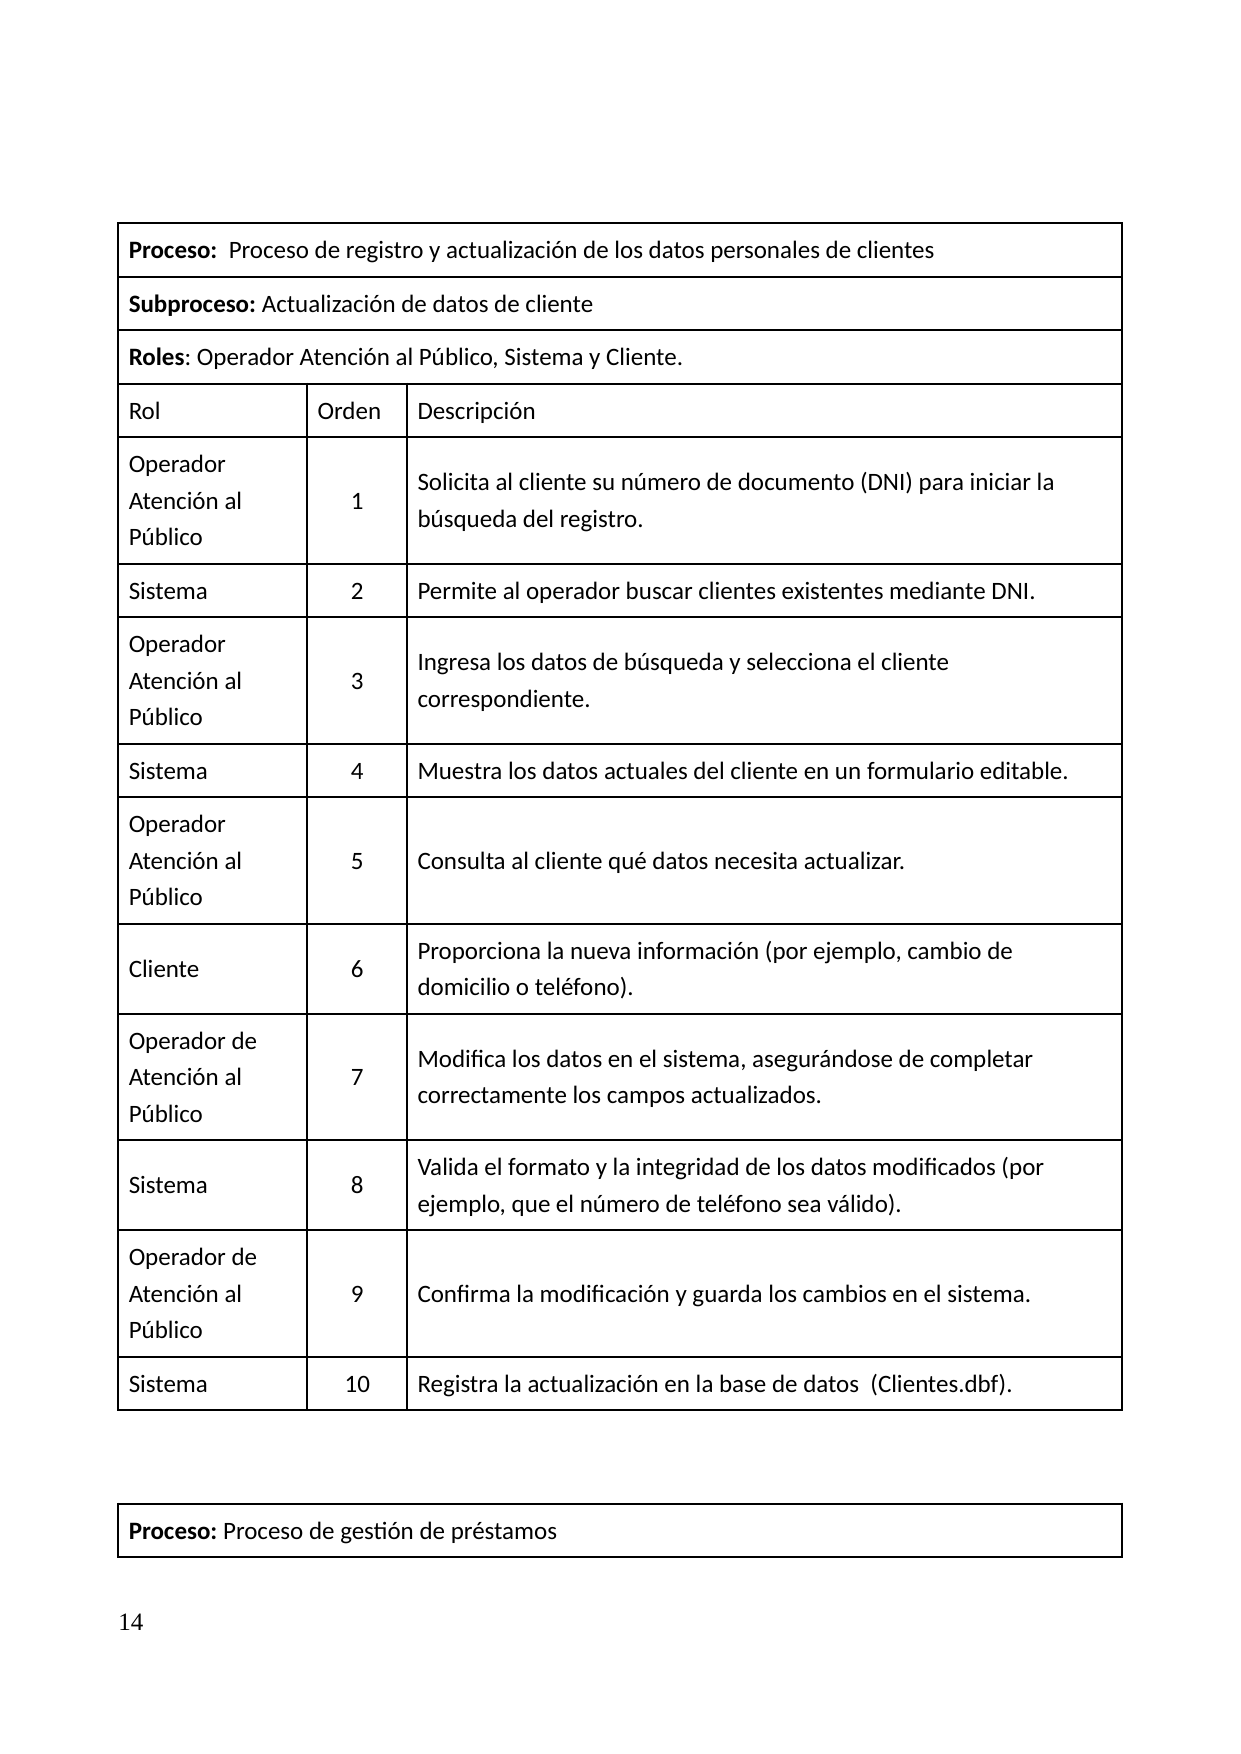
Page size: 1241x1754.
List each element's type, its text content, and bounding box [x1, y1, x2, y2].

table_cell Proporciona la nueva información (por ejemplo, cambio de domicilio o teléfono). [408, 925, 1121, 1012]
table_cell 6 [308, 925, 406, 1012]
table_cell Muestra los datos actuales del cliente en un formulario editable. [408, 745, 1121, 796]
table_cell Registra la actualización en la base de datos (Clientes.dbf). [408, 1358, 1121, 1409]
table_cell 2 [308, 565, 406, 616]
table_cell Operador de Atención al Público [119, 1015, 306, 1139]
table_cell 3 [308, 618, 406, 742]
table_cell Operador Atención al Público [119, 438, 306, 562]
table_cell Operador de Atención al Público [119, 1231, 306, 1356]
table_cell Solicita al cliente su número de documento (DNI) para iniciar la búsqueda del registro. [408, 438, 1121, 562]
table_cell Orden [308, 385, 406, 436]
table_cell Descripción [408, 385, 1121, 436]
table_header Proceso: Proceso de gestión de préstamos [119, 1505, 1121, 1556]
table_cell Modifica los datos en el sistema, asegurándose de completar correctamente los campos actualizados. [408, 1015, 1121, 1139]
table_cell Sistema [119, 745, 306, 796]
table_cell Sistema [119, 1358, 306, 1409]
table_cell Rol [119, 385, 306, 436]
table_cell 8 [308, 1141, 406, 1229]
table_cell 5 [308, 798, 406, 922]
table_cell 7 [308, 1015, 406, 1139]
table_cell Subproceso: Actualización de datos de cliente [119, 278, 1121, 329]
table_cell Consulta al cliente qué datos necesita actualizar. [408, 798, 1121, 922]
table_cell Roles: Operador Atención al Público, Sistema y Cliente. [119, 331, 1121, 382]
table_cell Cliente [119, 925, 306, 1012]
table_cell 1 [308, 438, 406, 562]
table_cell Operador Atención al Público [119, 798, 306, 922]
table_cell Valida el formato y la integridad de los datos modificados (por ejemplo, que el número de teléfono sea válido). [408, 1141, 1121, 1229]
table_header Proceso: Proceso de registro y actualización de los datos personales de clientes [119, 224, 1121, 276]
table_cell Confirma la modificación y guarda los cambios en el sistema. [408, 1231, 1121, 1356]
table_cell 9 [308, 1231, 406, 1356]
table_cell Sistema [119, 565, 306, 616]
table_cell 10 [308, 1358, 406, 1409]
table_cell Ingresa los datos de búsqueda y selecciona el cliente correspondiente. [408, 618, 1121, 742]
table_cell Sistema [119, 1141, 306, 1229]
table_cell 4 [308, 745, 406, 796]
table_cell Operador Atención al Público [119, 618, 306, 742]
table_cell Permite al operador buscar clientes existentes mediante DNI. [408, 565, 1121, 616]
